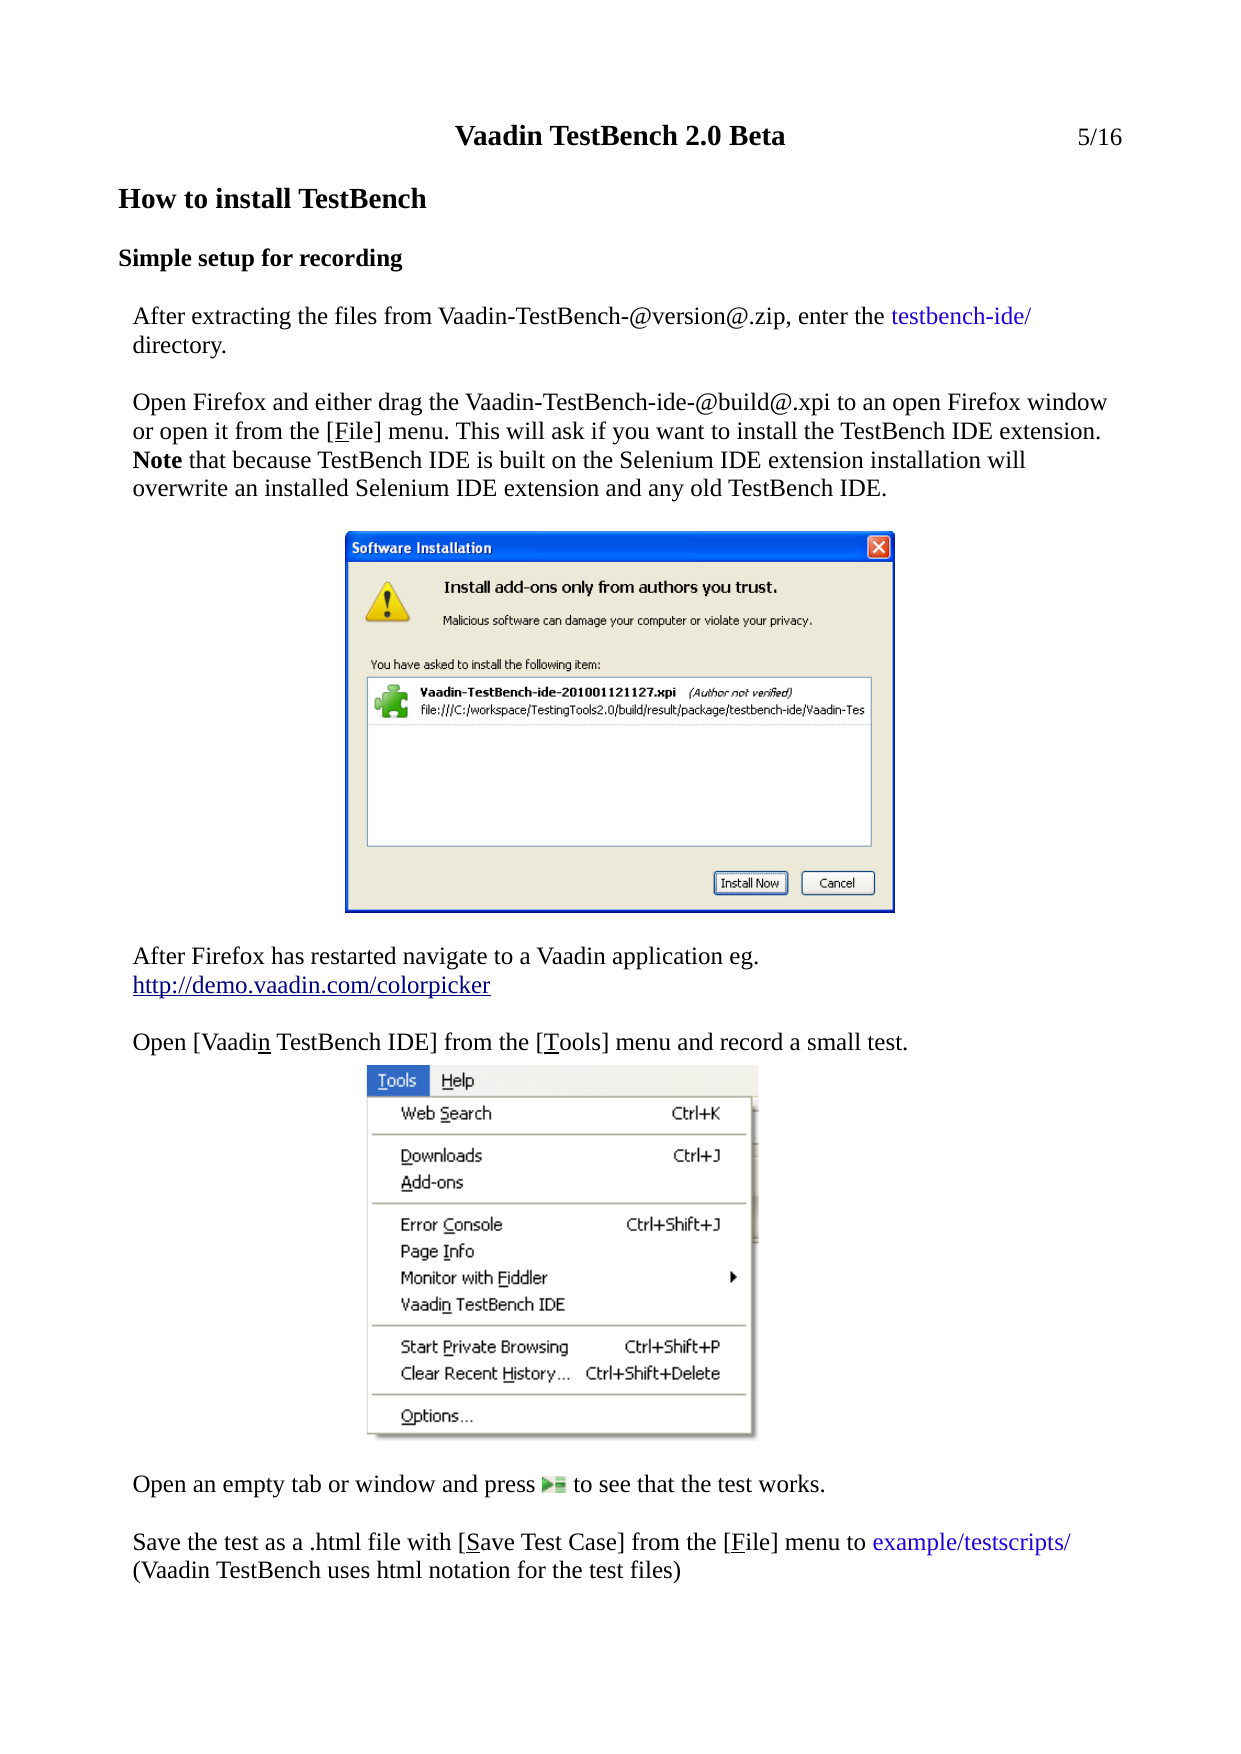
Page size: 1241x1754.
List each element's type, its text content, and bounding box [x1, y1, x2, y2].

text Simple setup for recording [118, 243, 1122, 272]
text Open an empty tab or window and press to see that the test works. [132, 1469, 1122, 1498]
text After Firefox has restarted navigate to a Vaadin application eg. http://demo.vaadin.com/colorpicker [132, 941, 1122, 998]
text Note that because TestBench IDE is built on the Selenium IDE extension installation will overwrite an installed Selenium IDE extension and any old TestBench IDE. [132, 445, 1122, 502]
text Open Firefox and either drag the Vaadin-TestBench-ide-@build@.xpi to an open Firefox window or open it from the [File] menu. This will ask if you want to install the TestBench IDE extension. [132, 387, 1122, 445]
text Open [Vaadin TestBench IDE] from the [Tools] menu and record a small test. [132, 1027, 1122, 1056]
picture [345, 531, 895, 913]
text Save the test as a .html file with [Save Test Case] from the [File] menu to example/testscripts/ [132, 1527, 1122, 1555]
picture [366, 1065, 759, 1441]
text How to install TestBench [118, 181, 1122, 215]
text (Vaadin TestBench uses html notation for the test files) [132, 1555, 1122, 1584]
text After extracting the files from Vaadin-TestBench-@version@.zip, enter the testbench-ide/ directory. [132, 301, 1122, 358]
picture [541, 1476, 567, 1493]
